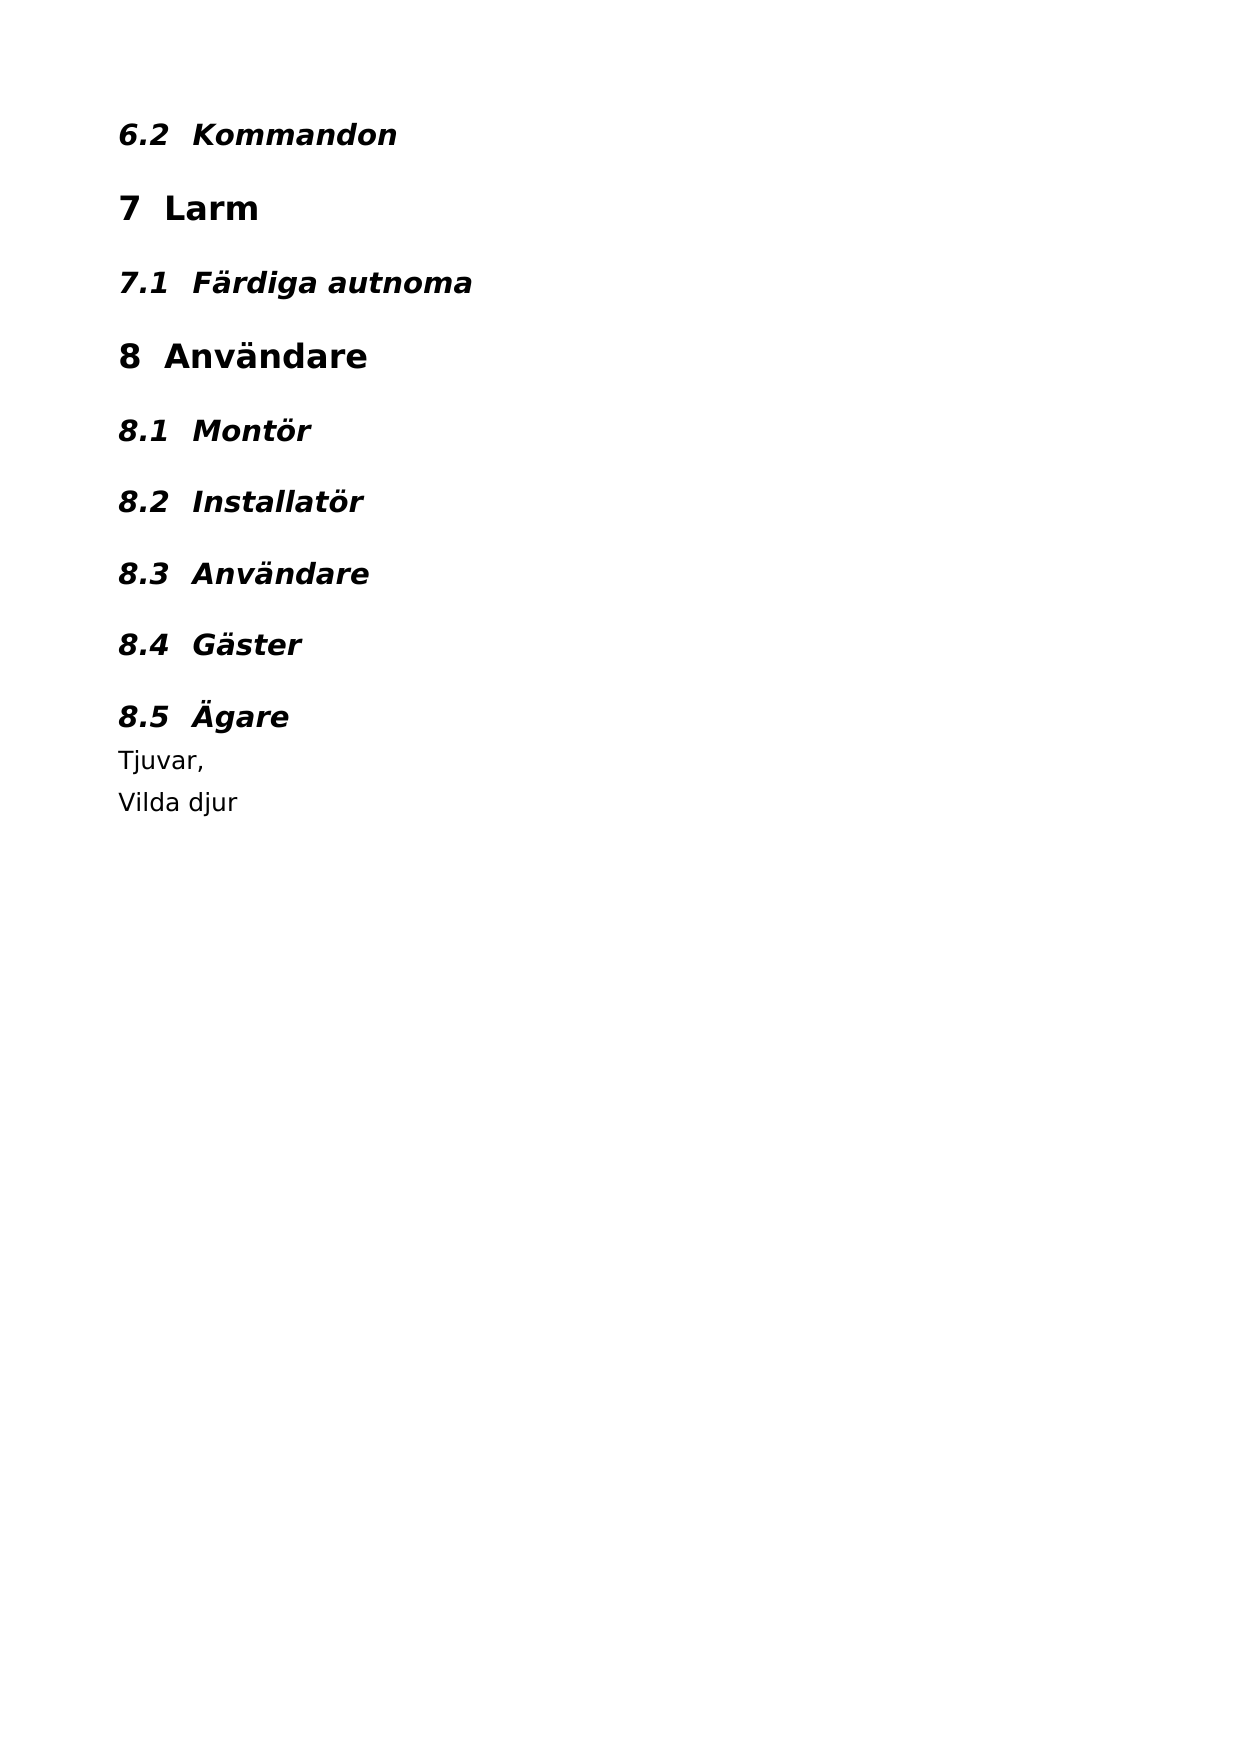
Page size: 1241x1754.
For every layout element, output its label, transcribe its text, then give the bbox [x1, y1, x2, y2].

subtitle Användare [118, 338, 1122, 377]
subtitle Ägare [118, 700, 1122, 734]
subtitle Installatör [118, 486, 1122, 519]
subtitle Larm [118, 189, 1122, 229]
subtitle Montör [118, 414, 1122, 448]
text Tjuvar, [118, 746, 1122, 776]
subtitle Färdiga autnoma [118, 266, 1122, 300]
subtitle Användare [118, 557, 1122, 591]
subtitle Kommandon [118, 118, 1122, 152]
subtitle Gäster [118, 628, 1122, 662]
text Vilda djur [118, 788, 1122, 817]
